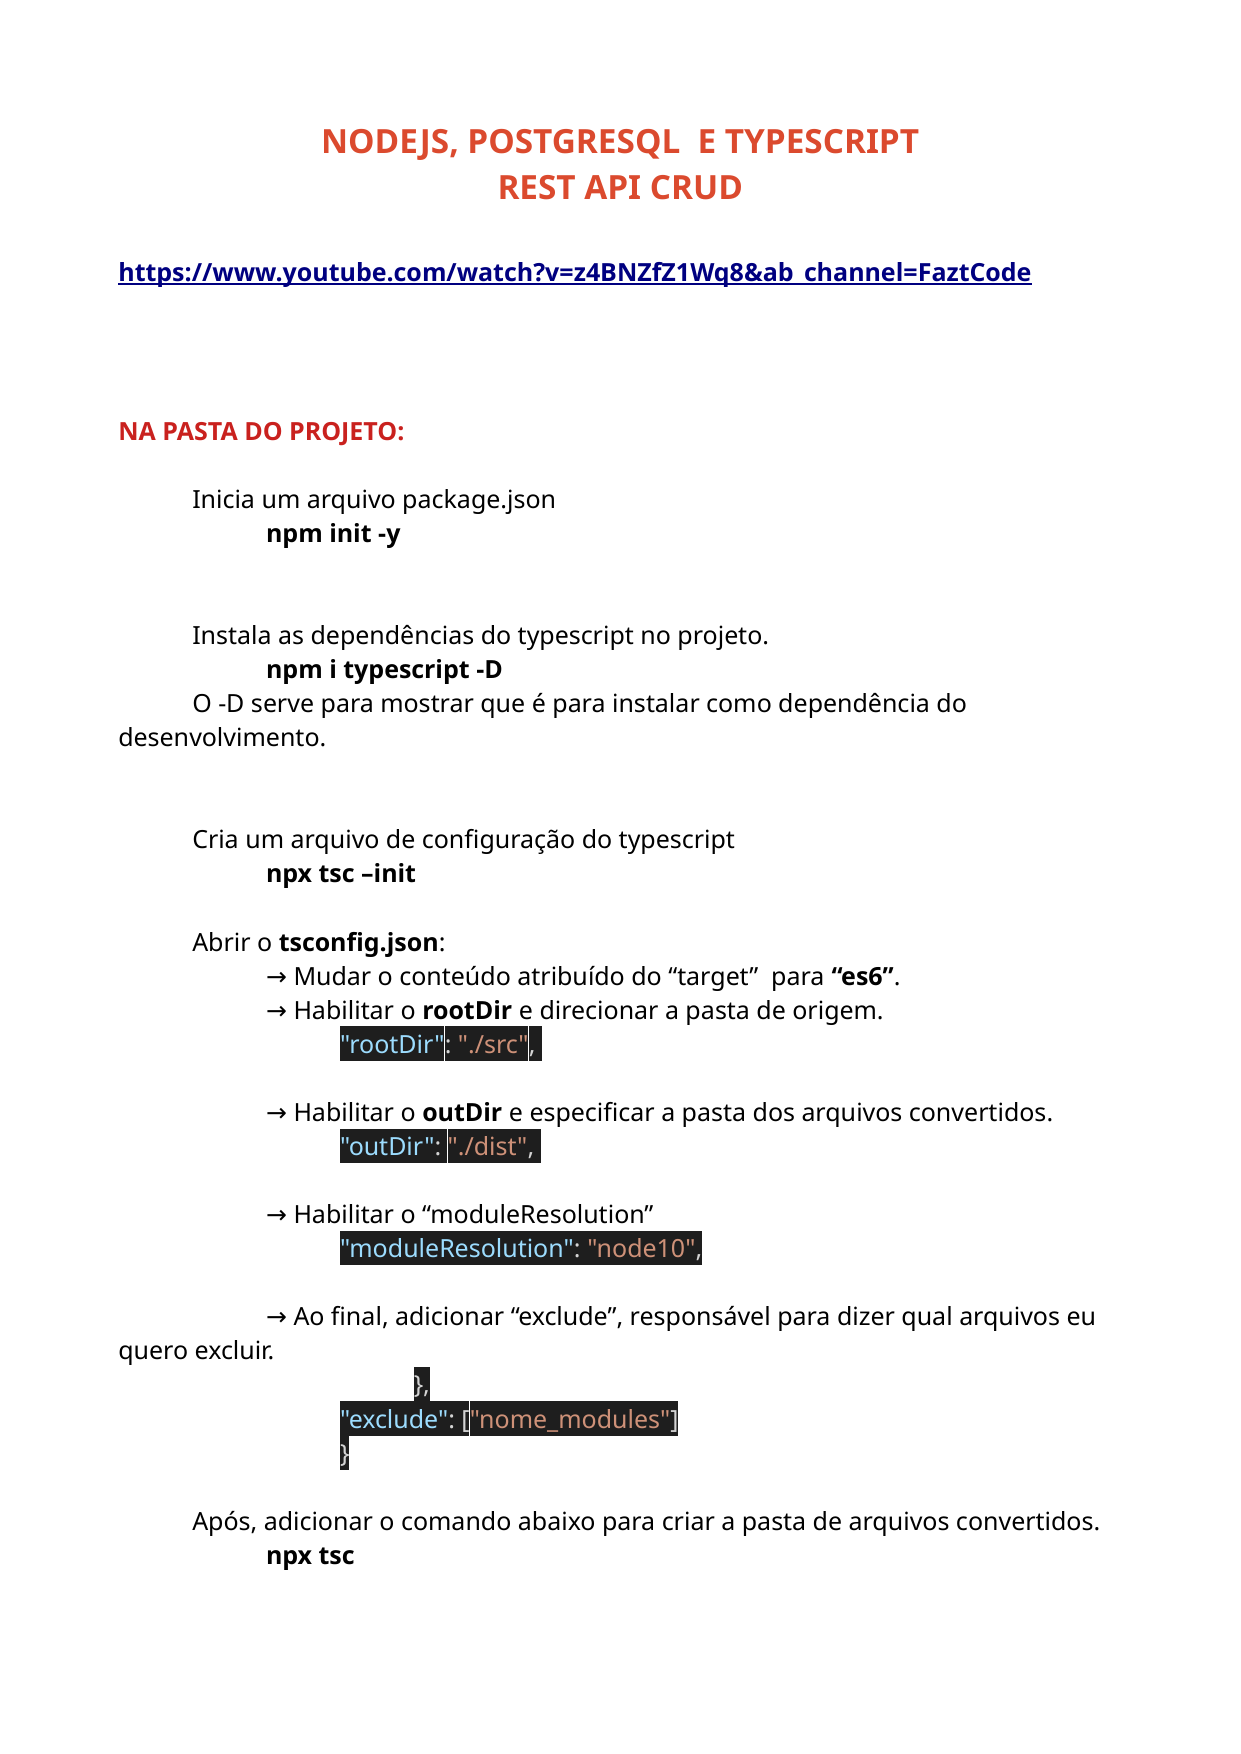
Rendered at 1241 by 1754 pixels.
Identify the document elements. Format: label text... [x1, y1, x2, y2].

text npx tsc –init [118, 856, 1122, 890]
text "outDir": "./dist", [118, 1129, 1122, 1163]
text }, [118, 1367, 1122, 1401]
text npm init -y [118, 516, 1122, 549]
text https://www.youtube.com/watch?v=z4BNZfZ1Wq8&ab_channel=FaztCode [118, 254, 1122, 288]
text Abrir o tsconfig.json: [118, 924, 1122, 958]
text Após, adicionar o comando abaixo para criar a pasta de arquivos convertidos. [118, 1504, 1122, 1538]
text → Habilitar o “moduleResolution” [118, 1197, 1122, 1231]
text REST API CRUD [118, 163, 1122, 209]
text npm i typescript -D [118, 652, 1122, 686]
text } [118, 1436, 1122, 1470]
text "moduleResolution": "node10", [118, 1231, 1122, 1265]
text Cria um arquivo de configuração do typescript [118, 822, 1122, 856]
text Inicia um arquivo package.json [118, 481, 1122, 516]
text npx tsc [118, 1538, 1122, 1572]
text → Habilitar o outDir e especificar a pasta dos arquivos convertidos. [118, 1094, 1122, 1129]
text → Mudar o conteúdo atribuído do “target” para “es6”. [118, 958, 1122, 992]
text Instala as dependências do typescript no projeto. [118, 618, 1122, 652]
text NA PASTA DO PROJETO: [118, 413, 1122, 447]
text "rootDir": "./src", [118, 1026, 1122, 1061]
text → Habilitar o rootDir e direcionar a pasta de origem. [118, 992, 1122, 1026]
text → Ao final, adicionar “exclude”, responsável para dizer qual arquivos eu quero excluir. [118, 1299, 1122, 1367]
text O -D serve para mostrar que é para instalar como dependência do desenvolvimento. [118, 686, 1122, 754]
text NODEJS, POSTGRESQL E TYPESCRIPT [118, 118, 1122, 163]
text "exclude": ["nome_modules"] [118, 1401, 1122, 1436]
